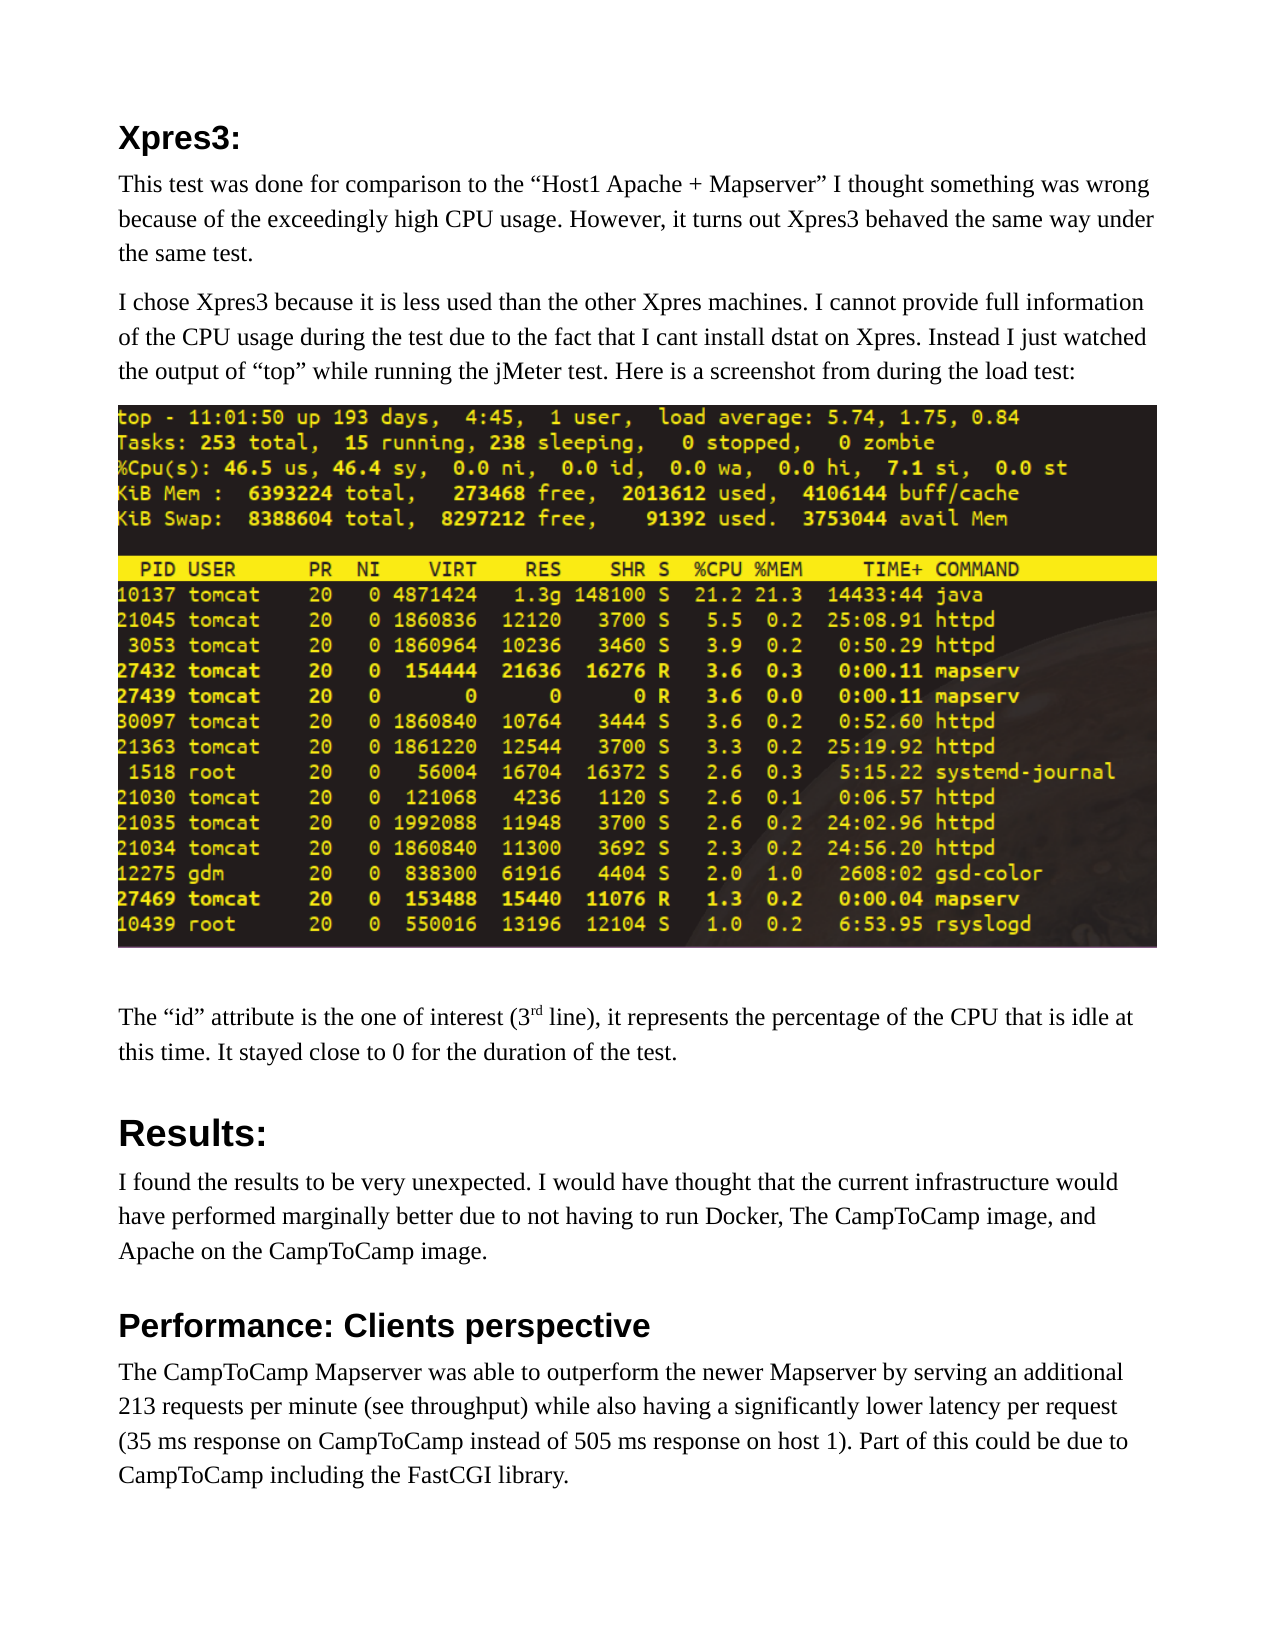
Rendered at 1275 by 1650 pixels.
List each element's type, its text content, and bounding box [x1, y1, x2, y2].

text The “id” attribute is the one of interest (3rd line), it represents the percentage of the CPU that is idle at this time. It stayed close to 0 for the duration of the test. [118, 1002, 1157, 1066]
subtitle Performance: Clients perspective [118, 1306, 1157, 1344]
text I found the results to be very unexpected. I would have thought that the current infrastructure would have performed marginally better due to not having to run Docker, The CampToCamp image, and Apache on the CampToCamp image. [118, 1167, 1157, 1265]
text The CampToCamp Mapserver was able to outperform the newer Mapserver by serving an additional 213 requests per minute (see throughput) while also having a significantly lower latency per request (35 ms response on CampToCamp instead of 505 ms response on host 1). Part of this could be due to CampToCamp including the FastCGI library. [118, 1357, 1157, 1489]
picture [118, 405, 1157, 948]
subtitle Results: [118, 1111, 1157, 1154]
subtitle Xpres3: [118, 118, 1157, 157]
text This test was done for comparison to the “Host1 Apache + Mapserver” I thought something was wrong because of the exceedingly high CPU usage. However, it turns out Xpres3 behaved the same way under the same test. [118, 169, 1157, 267]
text I chose Xpres3 because it is less used than the other Xpres machines. I cannot provide full information of the CPU usage during the test due to the fact that I cant install dstat on Xpres. Instead I just watched the output of “top” while running the jMeter test. Here is a screenshot from during the load test: [118, 287, 1157, 385]
